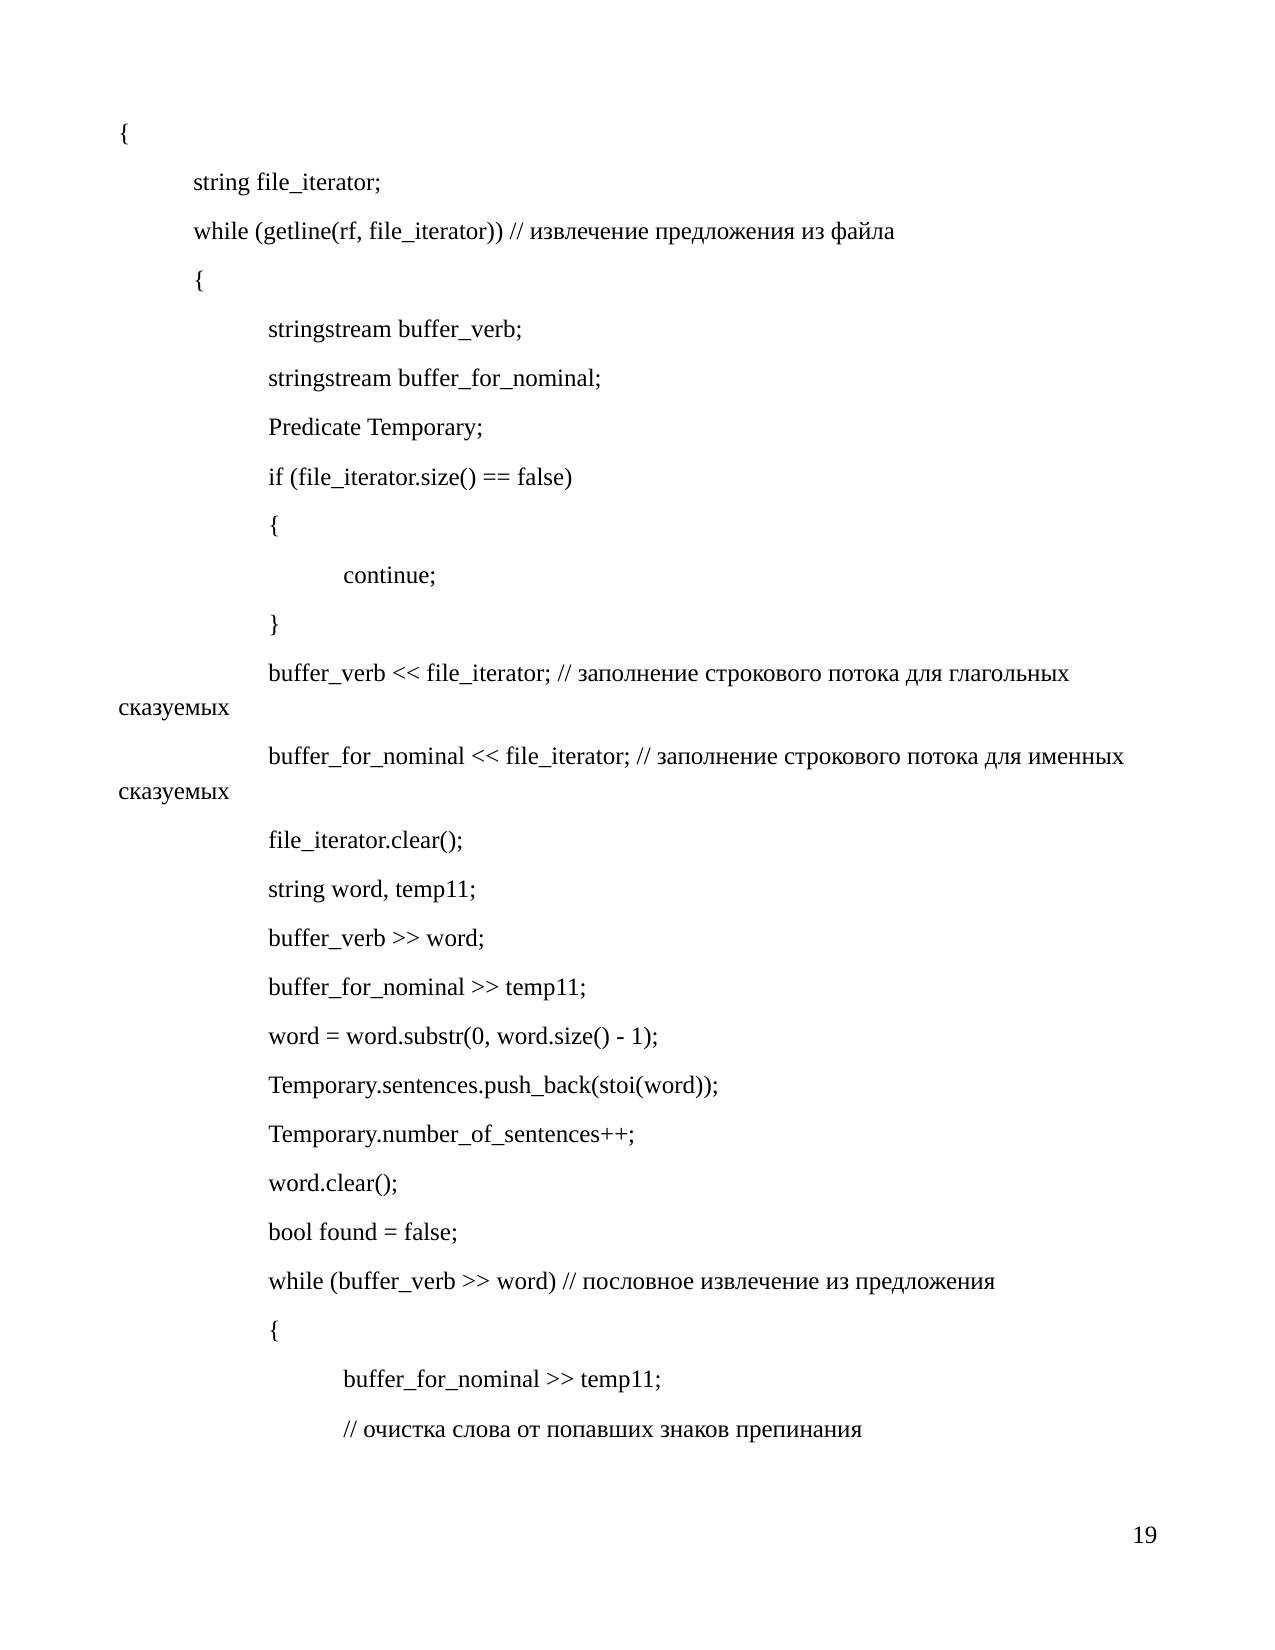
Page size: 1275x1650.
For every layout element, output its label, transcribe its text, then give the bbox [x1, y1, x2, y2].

text string word, temp11; [118, 874, 1157, 903]
text buffer_verb >> word; [118, 923, 1157, 952]
text if (file_iterator.size() == false) [118, 462, 1157, 490]
text { [118, 1316, 1157, 1344]
text { [118, 265, 1157, 294]
text while (buffer_verb >> word) // пословное извлечение из предложения [118, 1266, 1157, 1295]
text bool found = false; [118, 1217, 1157, 1246]
text { [118, 511, 1157, 539]
text buffer_for_nominal >> temp11; [118, 1364, 1157, 1393]
text buffer_for_nominal << file_iterator; // заполнение строкового потока для именных сказуемых [118, 741, 1157, 804]
text Temporary.sentences.push_back(stoi(word)); [118, 1070, 1157, 1099]
text file_iterator.clear(); [118, 825, 1157, 854]
text string file_iterator; [118, 167, 1157, 196]
text stringstream buffer_for_nominal; [118, 363, 1157, 392]
text Temporary.number_of_sentences++; [118, 1119, 1157, 1148]
text // очистка слова от попавших знаков препинания [118, 1414, 1157, 1442]
text word = word.substr(0, word.size() - 1); [118, 1021, 1157, 1050]
text stringstream buffer_verb; [118, 314, 1157, 343]
text buffer_for_nominal >> temp11; [118, 972, 1157, 1001]
text } [118, 609, 1157, 637]
text continue; [118, 560, 1157, 588]
text Predicate Temporary; [118, 412, 1157, 441]
text while (getline(rf, file_iterator)) // извлечение предложения из файла [118, 216, 1157, 245]
text buffer_verb << file_iterator; // заполнение строкового потока для глагольных сказуемых [118, 658, 1157, 721]
text word.clear(); [118, 1168, 1157, 1197]
text { [118, 118, 1157, 147]
